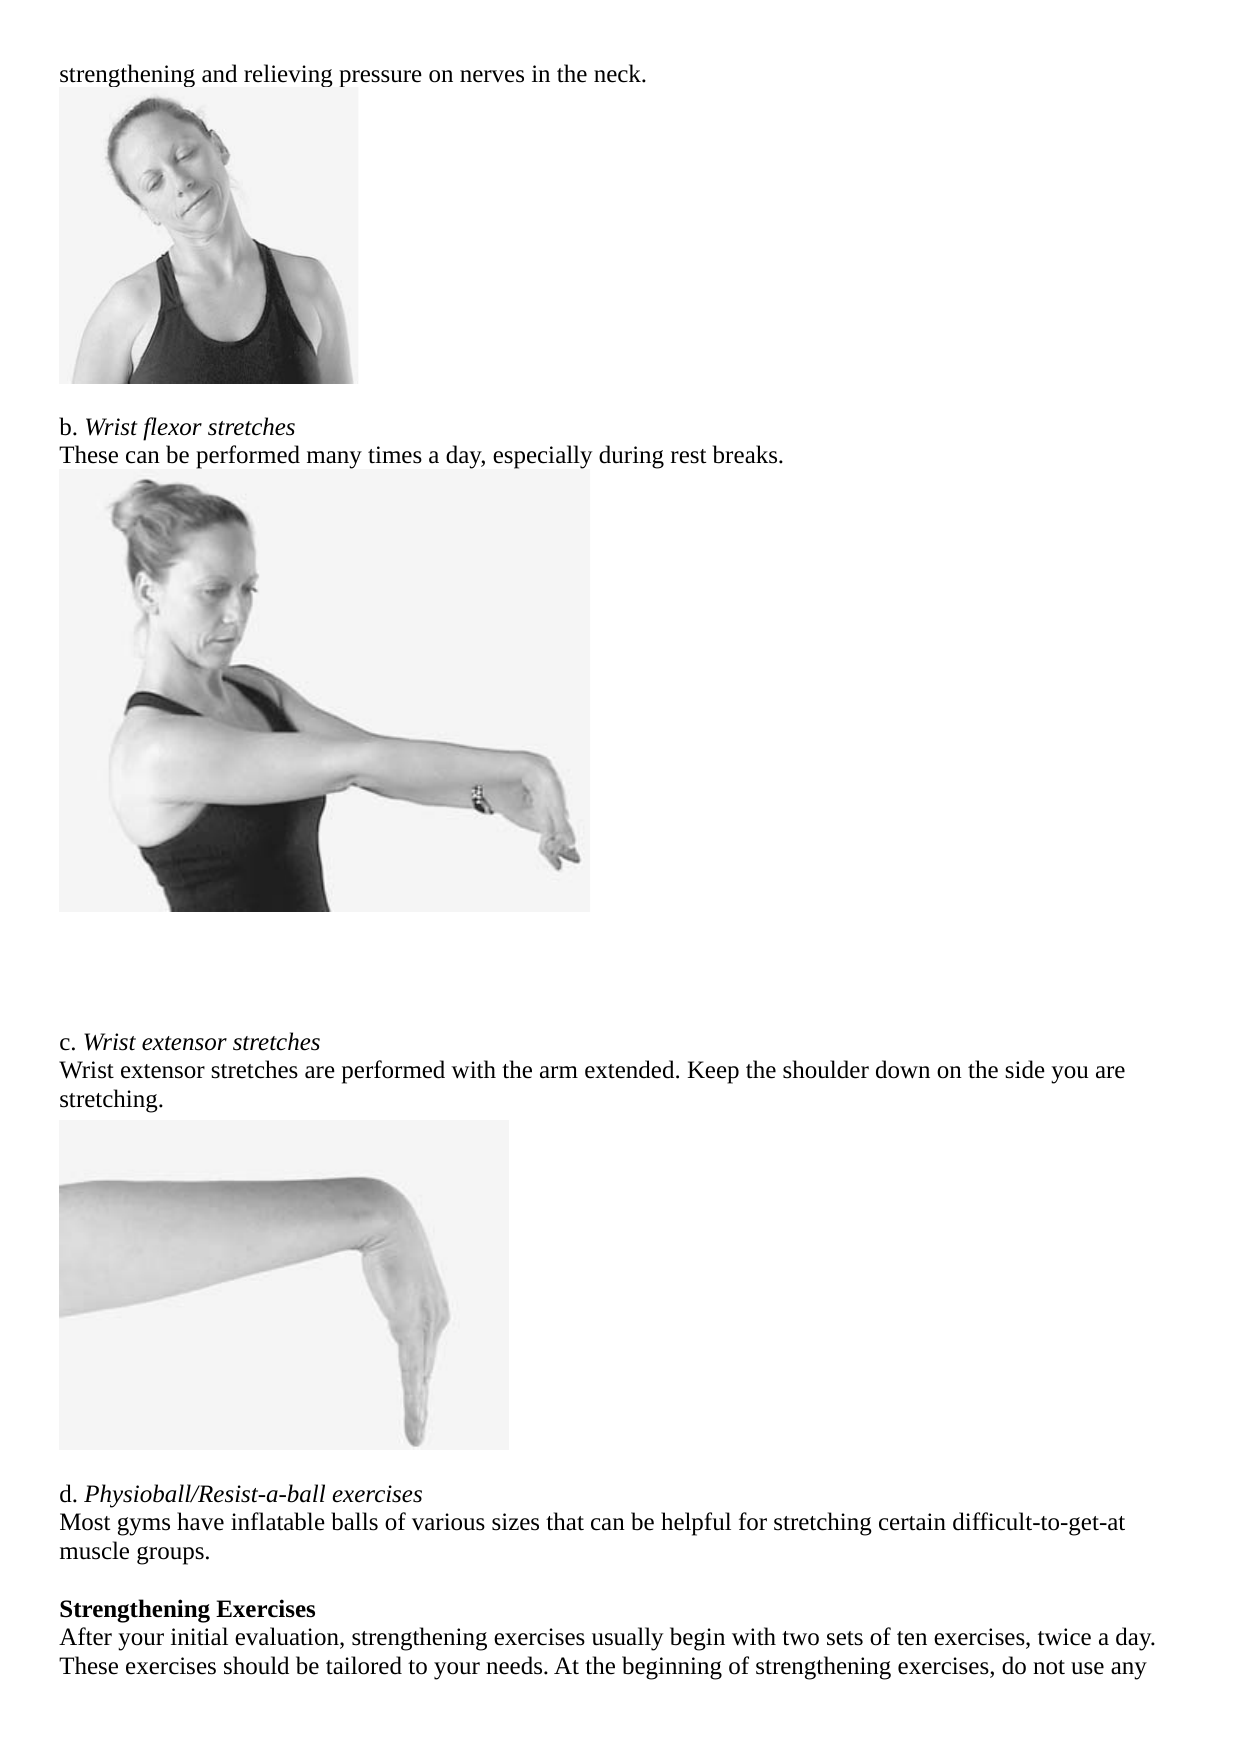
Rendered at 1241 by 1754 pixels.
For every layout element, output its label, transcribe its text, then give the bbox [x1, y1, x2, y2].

text After your initial evaluation, strengthening exercises usually begin with two sets of ten exercises, twice a day. These exercises should be tailored to your needs. At the beginning of strengthening exercises, do not use any [59, 1622, 1181, 1680]
picture [59, 87, 359, 384]
text Wrist extensor stretches are performed with the arm extended. Keep the shoulder down on the side you are stretching. [59, 1055, 1181, 1113]
text c. Wrist extensor stretches [59, 1027, 1181, 1055]
text d. Physioball/Resist-a-ball exercises [59, 1479, 1181, 1507]
picture [59, 469, 591, 912]
text These can be performed many times a day, especially during rest breaks. [59, 441, 1181, 469]
text Most gyms have inflatable balls of various sizes that can be helpful for stretching certain difficult-to-get-at muscle groups. [59, 1507, 1181, 1565]
text b. Wrist flexor stretches [59, 412, 1181, 441]
picture [59, 1120, 509, 1450]
text strengthening and relieving pressure on nerves in the neck. [59, 59, 1181, 88]
text Strengthening Exercises [59, 1594, 1181, 1622]
